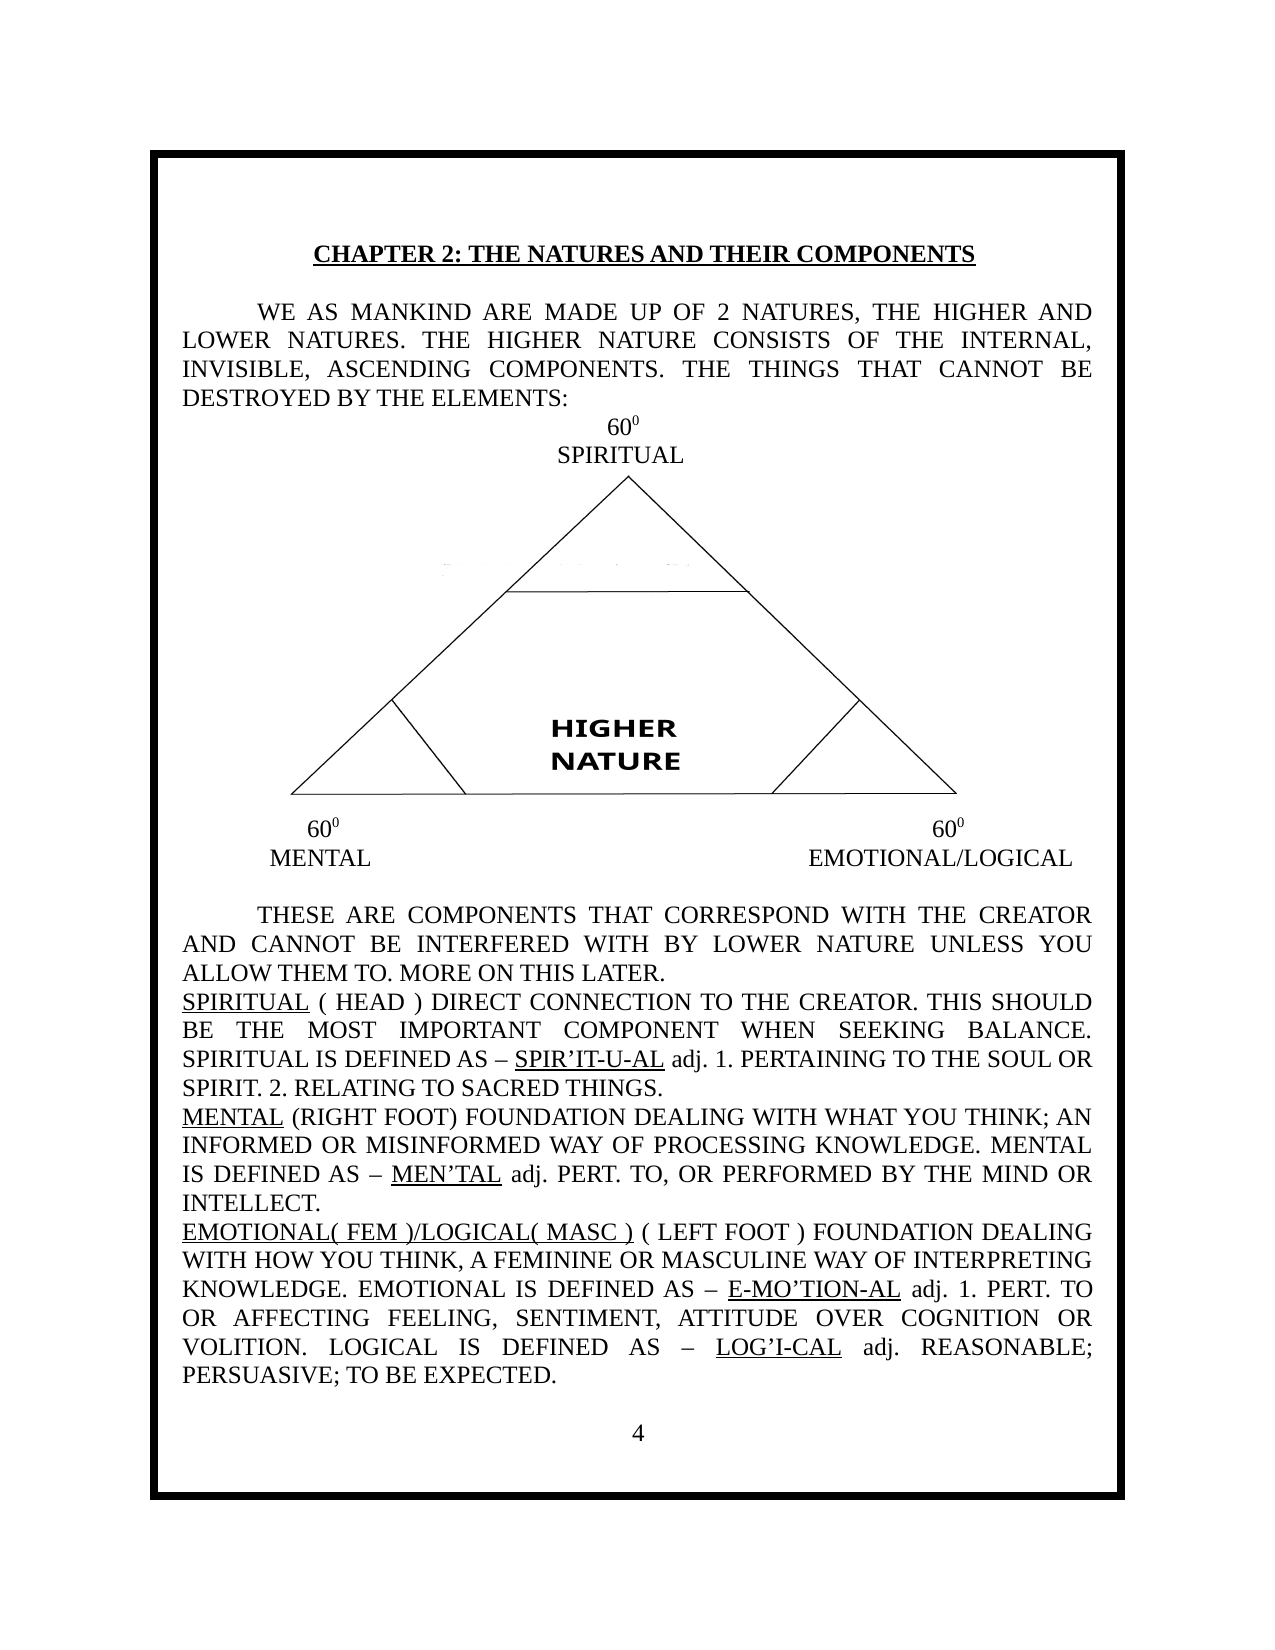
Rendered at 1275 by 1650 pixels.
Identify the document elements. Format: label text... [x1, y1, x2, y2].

text THESE ARE COMPONENTS THAT CORRESPOND WITH THE CREATOR AND CANNOT BE INTERFERED WITH BY LOWER NATURE UNLESS YOU ALLOW THEM TO. MORE ON THIS LATER. [182, 901, 1093, 987]
text 4 [182, 1418, 1093, 1447]
text MENTAL EMOTIONAL/LOGICAL [182, 843, 1093, 872]
text 600 600 [182, 613, 1093, 843]
text MENTAL (RIGHT FOOT) FOUNDATION DEALING WITH WHAT YOU THINK; AN INFORMED OR MISINFORMED WAY OF PROCESSING KNOWLEDGE. MENTAL IS DEFINED AS – MEN’TAL adj. PERT. TO, OR PERFORMED BY THE MIND OR INTELLECT. [182, 1102, 1093, 1217]
text WE AS MANKIND ARE MADE UP OF 2 NATURES, THE HIGHER AND LOWER NATURES. THE HIGHER NATURE CONSISTS OF THE INTERNAL, INVISIBLE, ASCENDING COMPONENTS. THE THINGS THAT CANNOT BE DESTROYED BY THE ELEMENTS: [182, 297, 1093, 412]
text SPIRITUAL ( HEAD ) DIRECT CONNECTION TO THE CREATOR. THIS SHOULD BE THE MOST IMPORTANT COMPONENT WHEN SEEKING BALANCE. SPIRITUAL IS DEFINED AS – SPIR’IT-U-AL adj. 1. PERTAINING TO THE SOUL OR SPIRIT. 2. RELATING TO SACRED THINGS. [182, 987, 1093, 1102]
text EMOTIONAL( FEM )/LOGICAL( MASC ) ( LEFT FOOT ) FOUNDATION DEALING WITH HOW YOU THINK, A FEMININE OR MASCULINE WAY OF INTERPRETING KNOWLEDGE. EMOTIONAL IS DEFINED AS – E-MO’TION-AL adj. 1. PERT. TO OR AFFECTING FEELING, SENTIMENT, ATTITUDE OVER COGNITION OR VOLITION. LOGICAL IS DEFINED AS – LOG’I-CAL adj. REASONABLE; PERSUASIVE; TO BE EXPECTED. [182, 1217, 1093, 1389]
picture [235, 475, 1022, 795]
text SPIRITUAL [182, 441, 1093, 469]
text 600 [182, 412, 1093, 441]
text CHAPTER 2: THE NATURES AND THEIR COMPONENTS [182, 239, 1093, 268]
